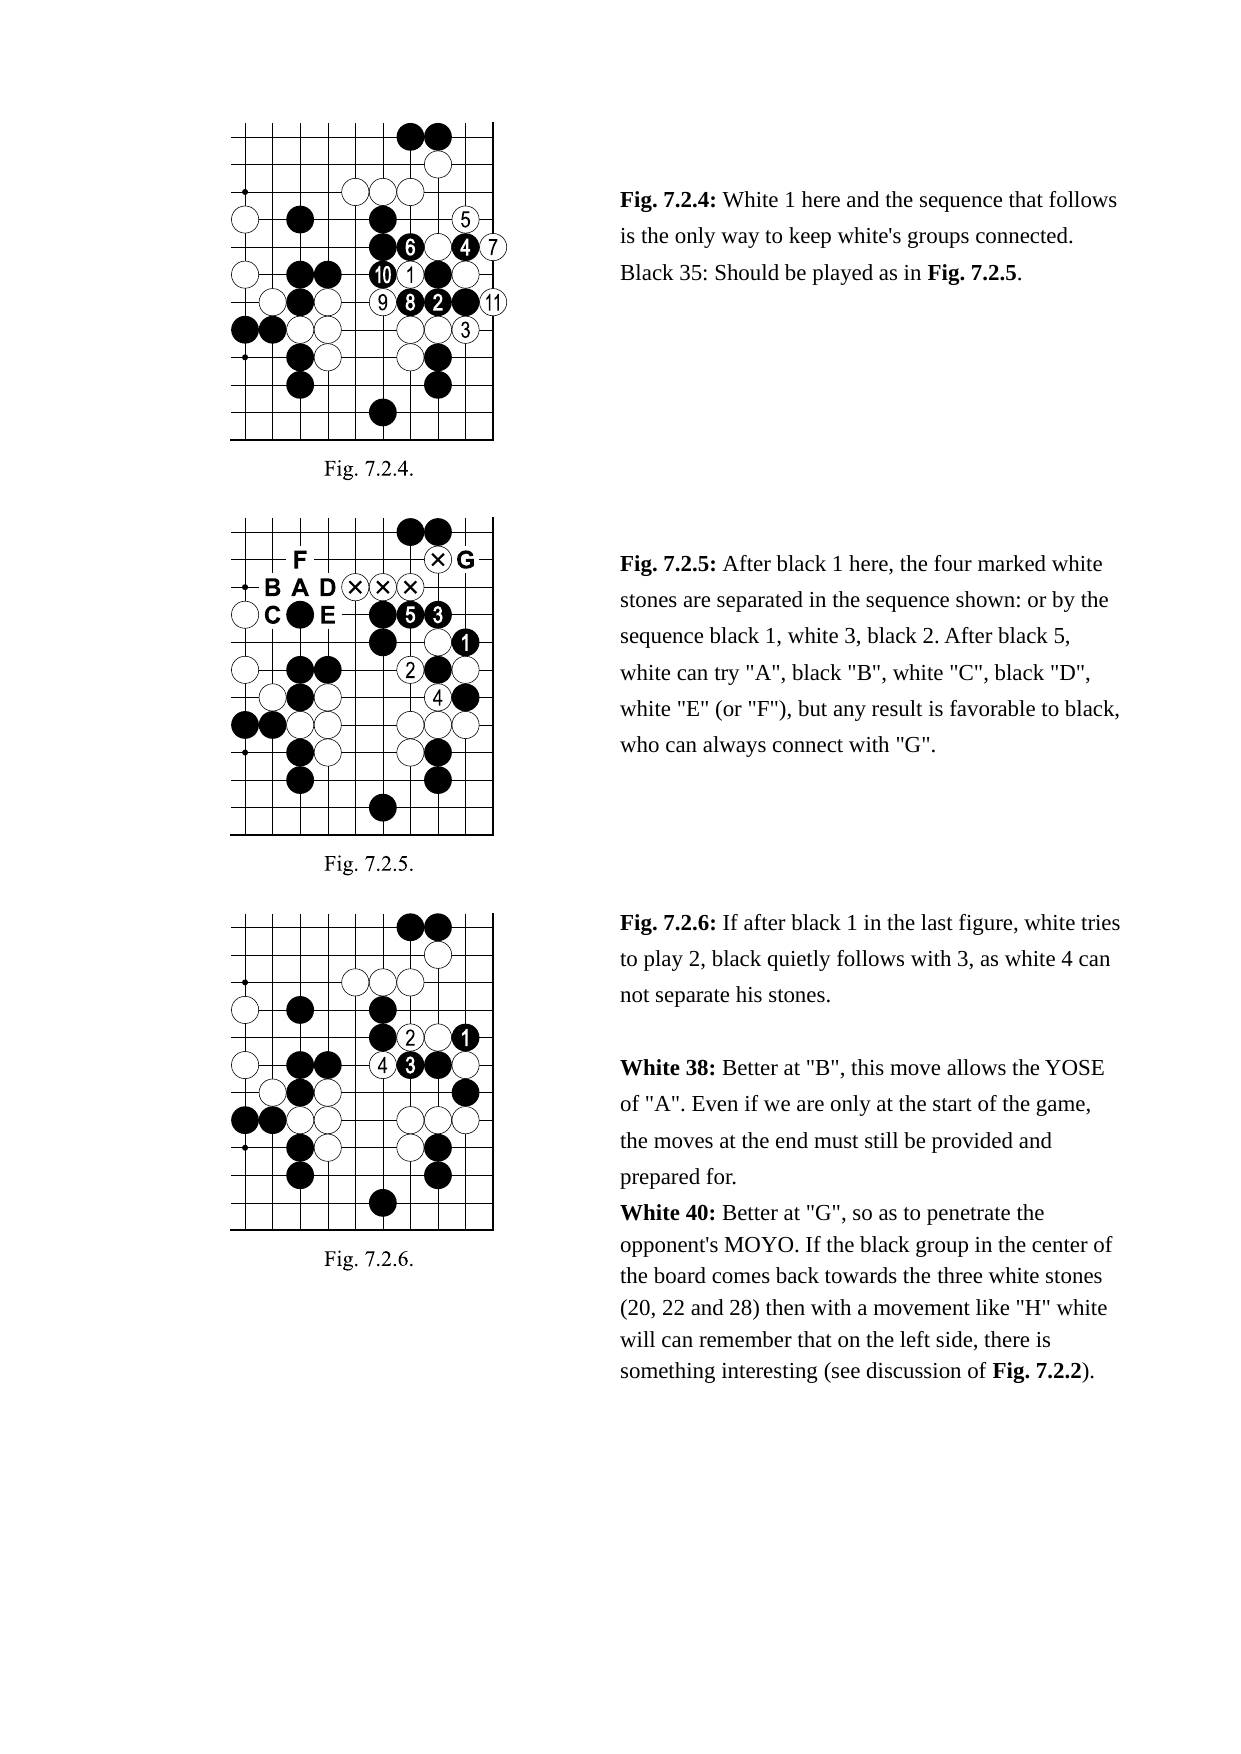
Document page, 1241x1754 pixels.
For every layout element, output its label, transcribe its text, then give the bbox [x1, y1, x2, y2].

table_cell Fig. 7.2.6: If after black 1 in the last figure, white tries to play 2, black quietly follows with 3, as white 4 can not separate his stones. White 38: Better at "B", this move allows the YOSE of "A". Even if we are only at the start of the game, the moves at the end must still be provided and prepared for. White 40: Better at "G", so as to penetrate the opponent's MOYO. If the black group in the center of the board comes back towards the three white stones (20, 22 and 28) then with a movement like "H" white will can remember that on the left side, there is something interesting (see discussion of Fig. 7.2.2). [620, 909, 1122, 1398]
table_header [118, 118, 620, 513]
table_header Fig. 7.2.4: White 1 here and the sequence that follows is the only way to keep white's groups connected. Black 35: Should be played as in Fig. 7.2.5. Fig. 7.2.5: After black 1 here, the four marked white stones are separated in the sequence shown: or by the sequence black 1, white 3, black 2. After black 5, white can try "A", black "B", white "C", black "D", white "E" (or "F"), but any result is favorable to black, who can always connect with "G". [620, 118, 1122, 908]
table_cell [118, 513, 620, 908]
table_cell [118, 909, 620, 1398]
